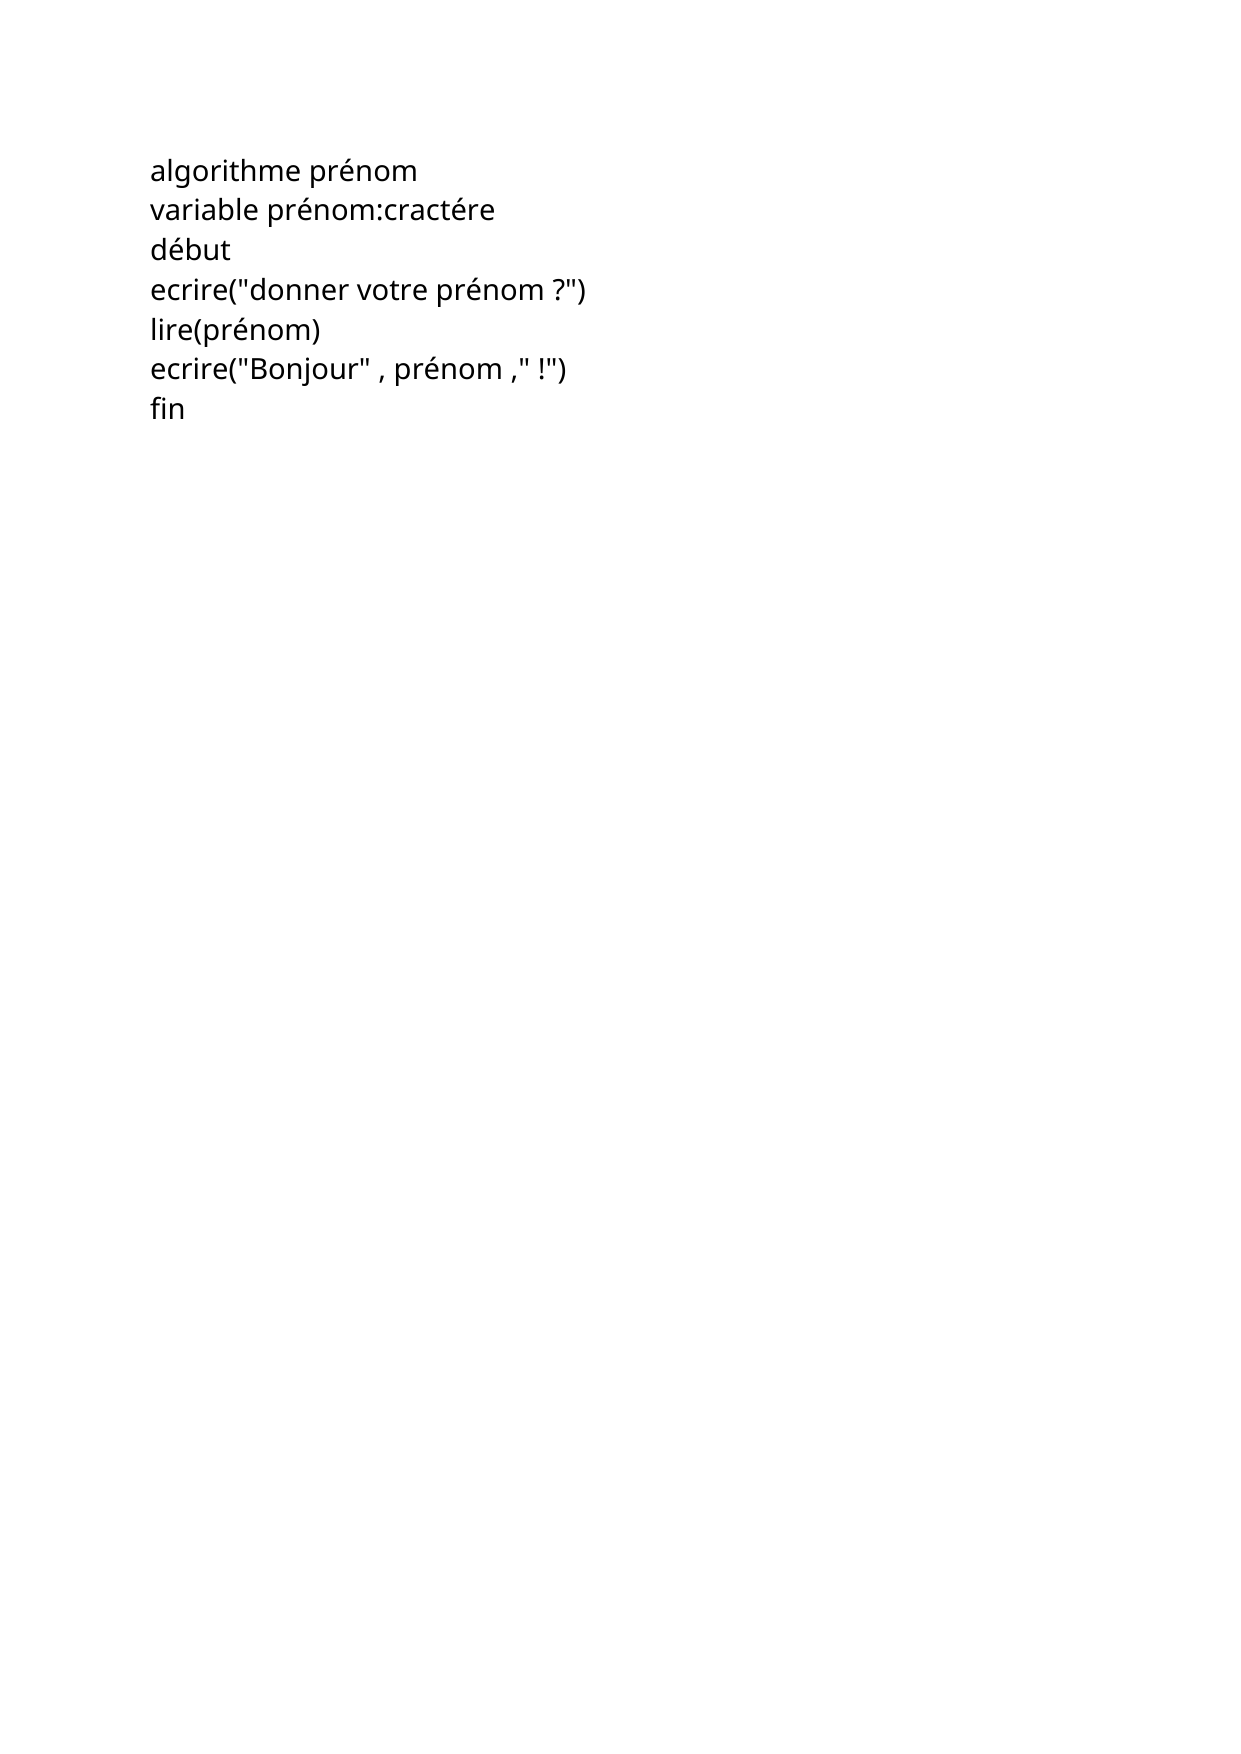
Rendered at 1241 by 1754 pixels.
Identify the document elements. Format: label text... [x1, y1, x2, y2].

text variable prénom:cractére [150, 190, 1090, 229]
text ecrire("Bonjour" , prénom ," !") [150, 348, 1090, 388]
text ecrire("donner votre prénom ?") [150, 269, 1090, 309]
text début [150, 229, 1090, 269]
text algorithme prénom [150, 150, 1090, 190]
text lire(prénom) [150, 309, 1090, 348]
text fin [150, 388, 1090, 428]
